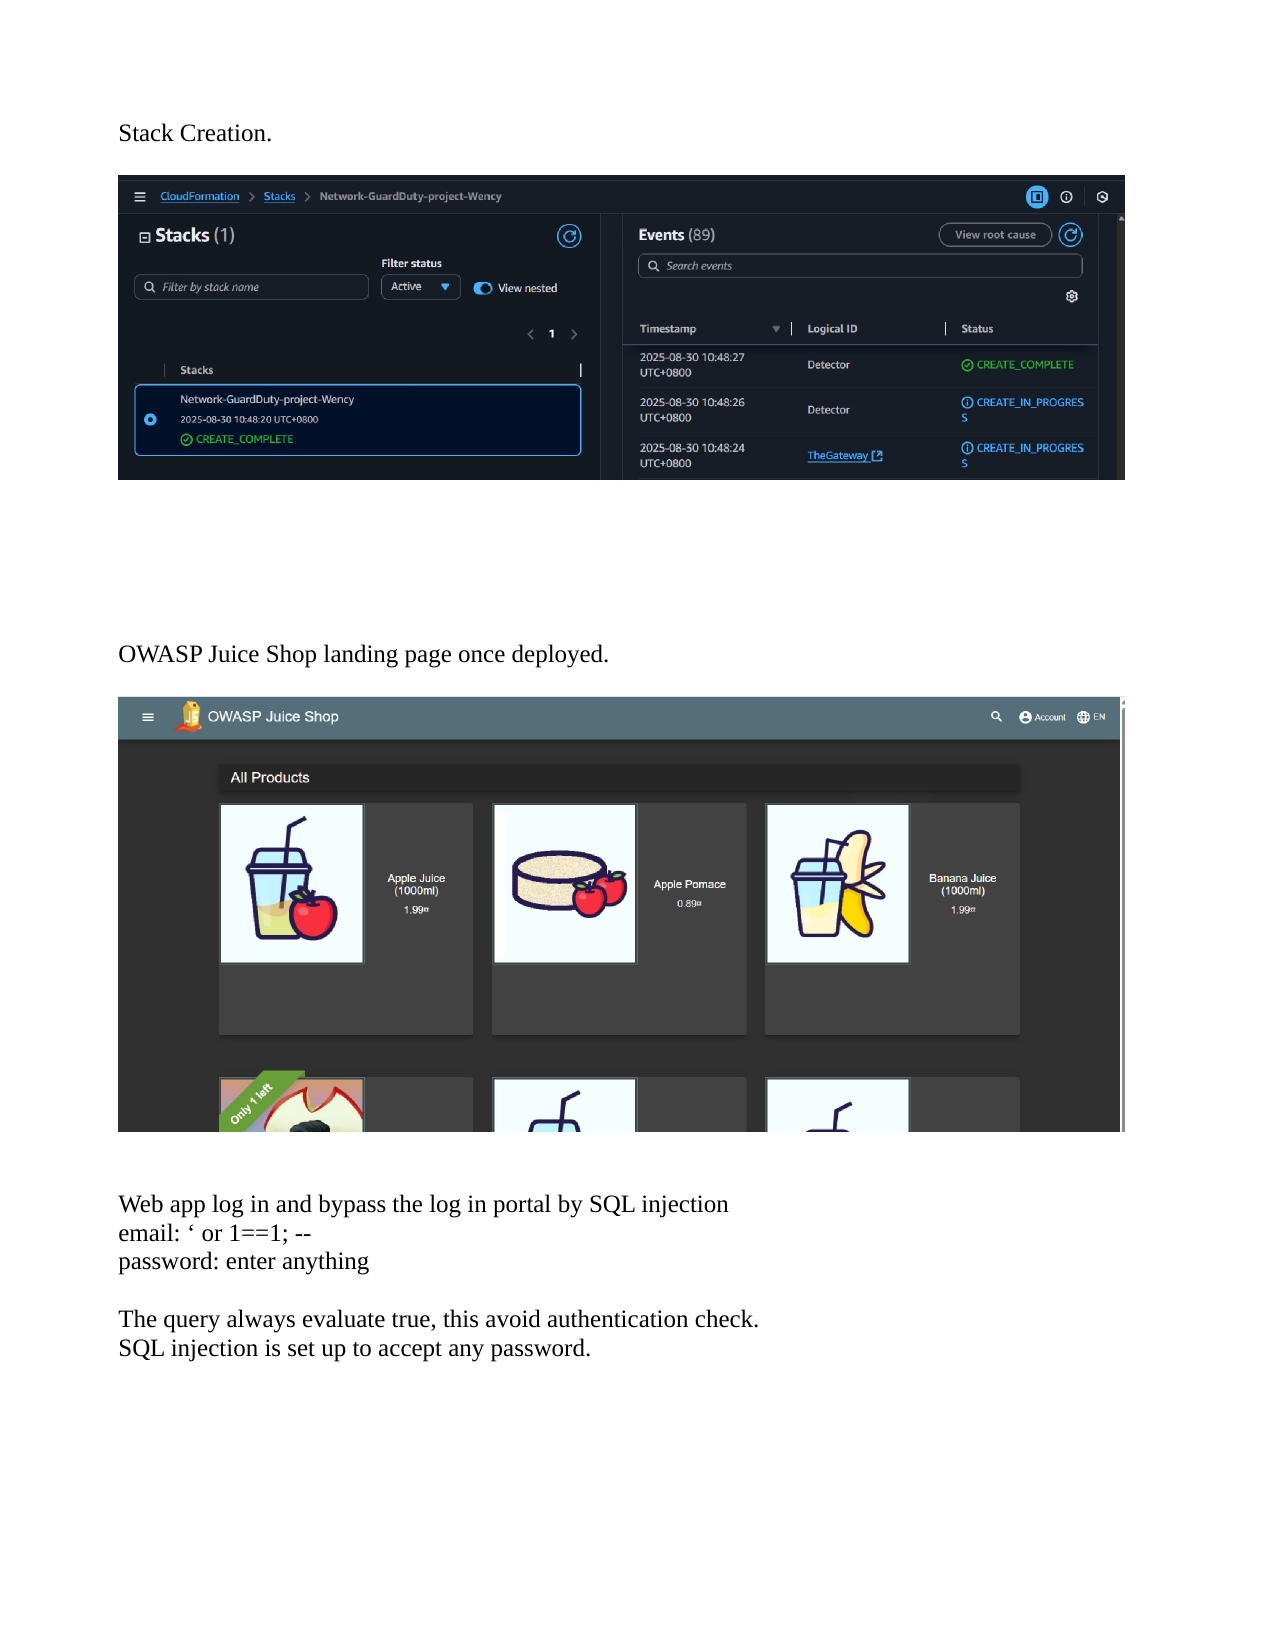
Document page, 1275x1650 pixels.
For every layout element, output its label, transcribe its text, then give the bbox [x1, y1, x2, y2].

picture [118, 175, 1157, 611]
text password: enter anything [118, 1246, 1157, 1275]
text SQL injection is set up to accept any password. [118, 1333, 1157, 1361]
text email: ‘ or 1==1; -- [118, 1218, 1157, 1246]
text The query always evaluate true, this avoid authentication check. [118, 1304, 1157, 1333]
text Stack Creation. [118, 118, 1157, 147]
text OWASP Juice Shop landing page once deployed. [118, 639, 1157, 668]
text Web app log in and bypass the log in portal by SQL injection [118, 1189, 1157, 1218]
picture [118, 696, 1157, 1132]
